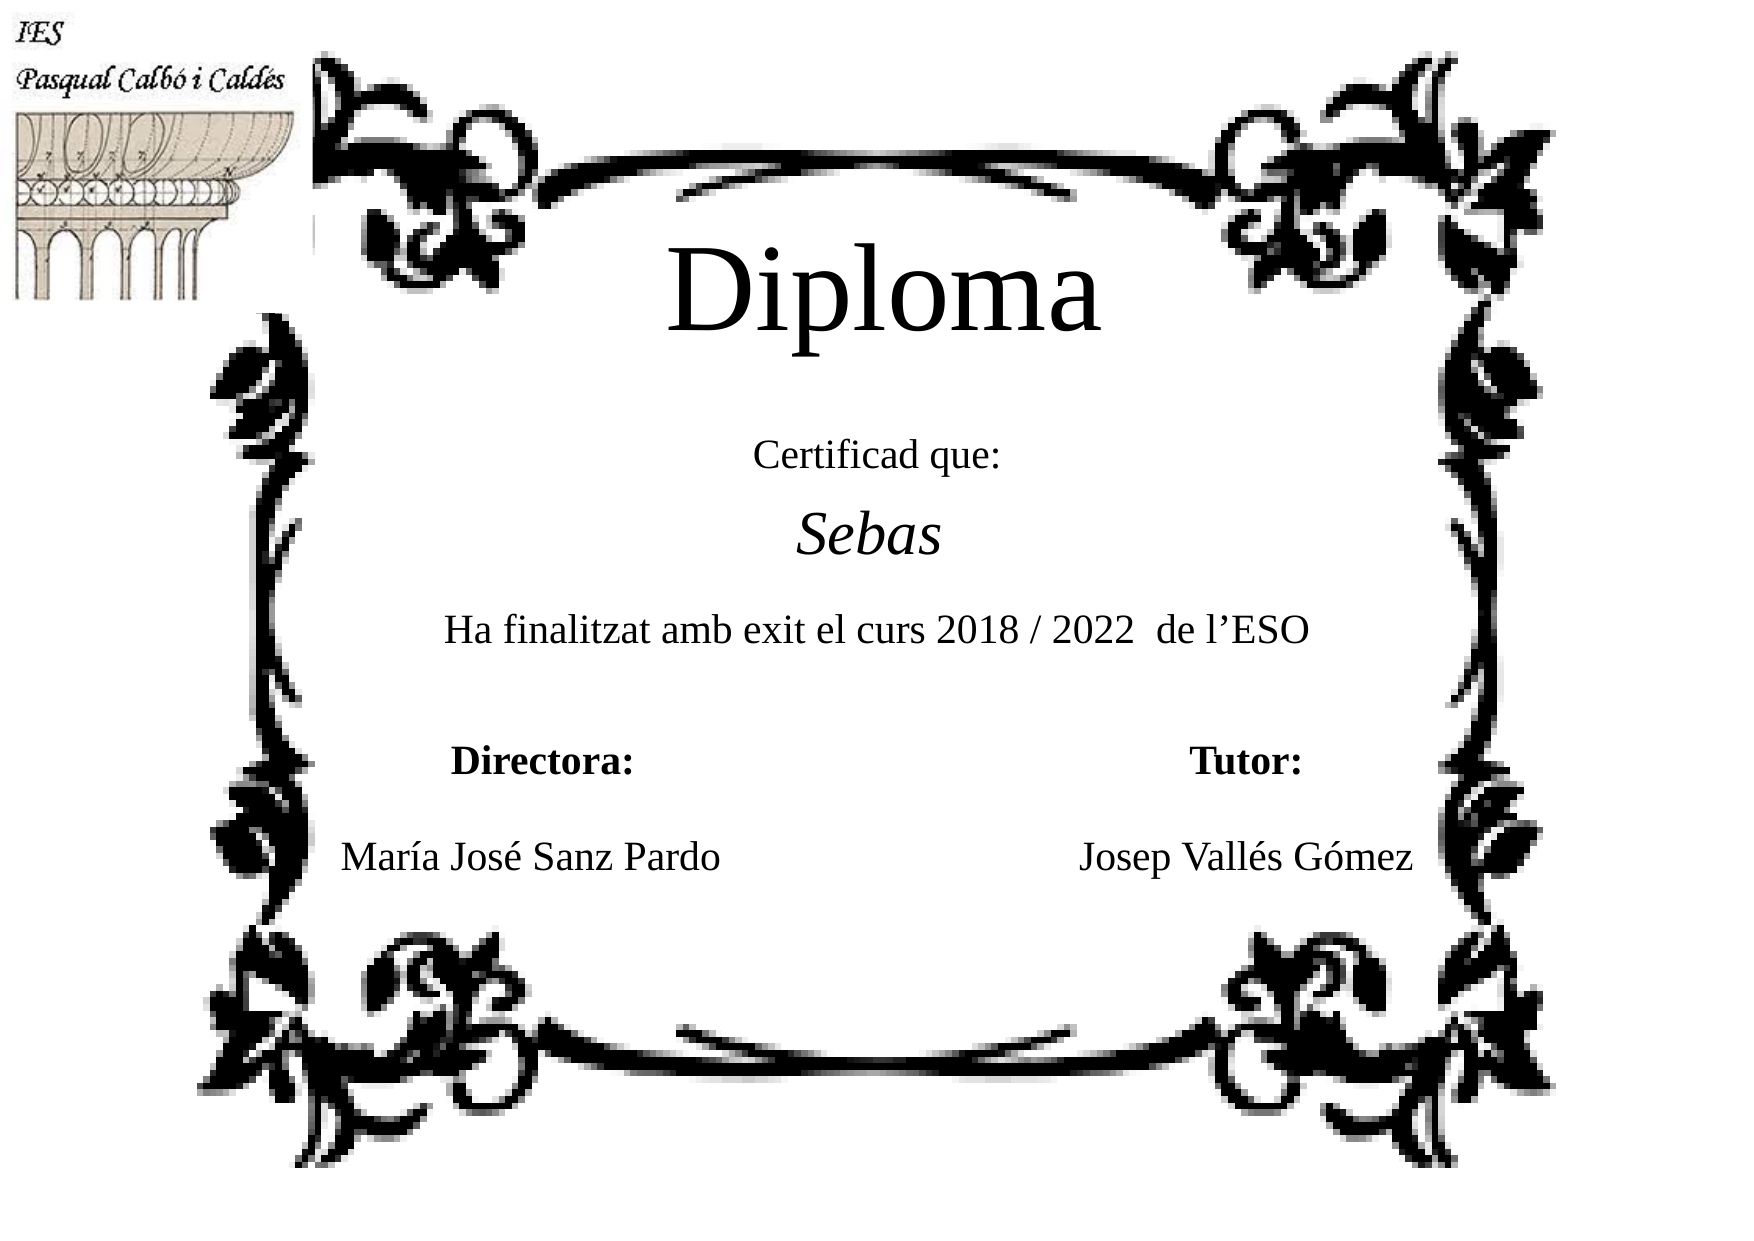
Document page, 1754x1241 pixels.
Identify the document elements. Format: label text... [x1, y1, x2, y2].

text Directora: Tutor: [118, 736, 1636, 784]
text Sebas [651, 496, 1094, 568]
text Ha finalitzat amb exit el curs 2018 / 2022 de l’ESO [118, 604, 1636, 652]
text Diploma [118, 214, 1636, 358]
text María José Sanz Pardo Josep Vallés Gómez [118, 832, 1636, 879]
text Certificad que: [118, 430, 1636, 478]
picture [0, 0, 1754, 1241]
